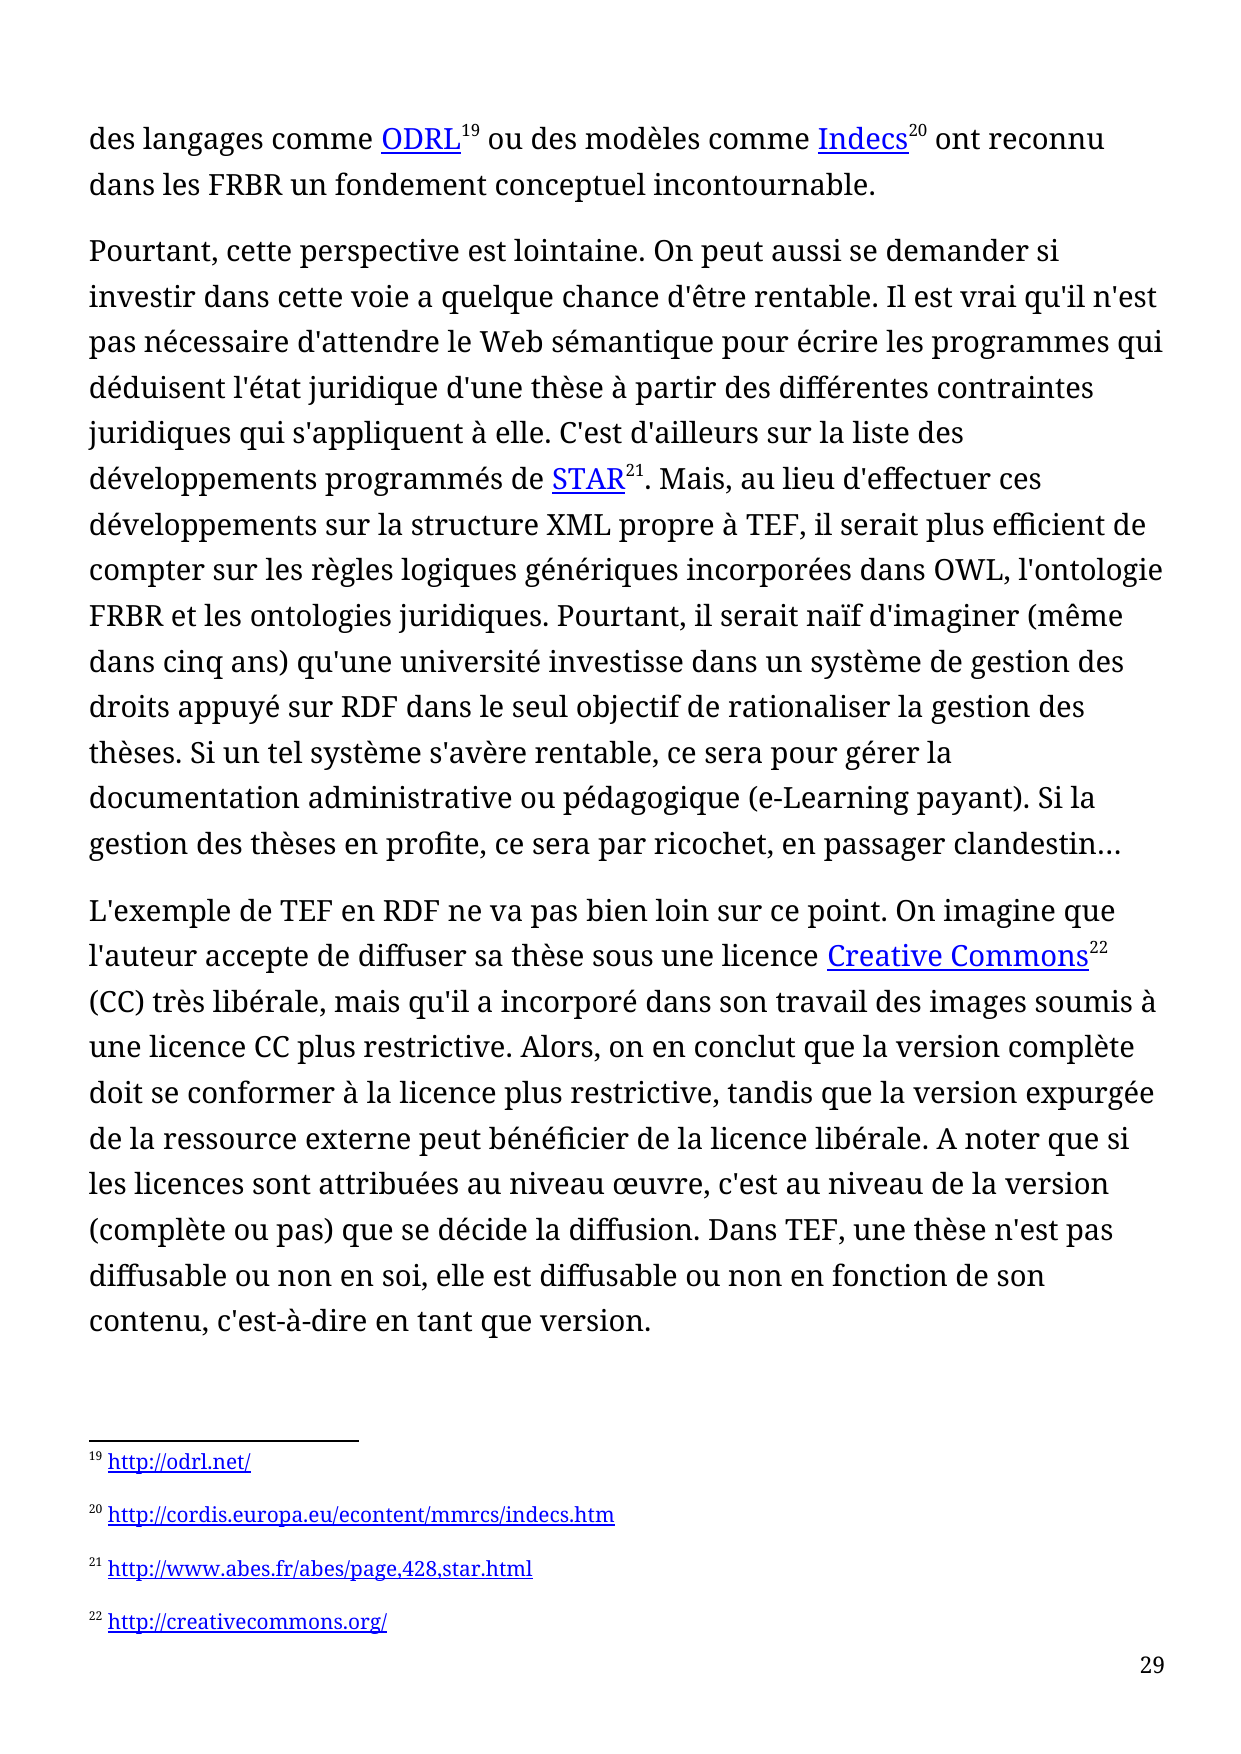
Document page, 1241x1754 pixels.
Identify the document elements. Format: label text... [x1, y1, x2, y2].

text http://creativecommons.org/ [89, 1607, 1165, 1636]
text http://www.abes.fr/abes/page,428,star.html [89, 1554, 1165, 1582]
text L'exemple de TEF en RDF ne va pas bien loin sur ce point. On imagine que l'auteur accepte de diffuser sa thèse sous une licence Creative Commons (CC) très libérale, mais qu'il a incorporé dans son travail des images soumis à une licence CC plus restrictive. Alors, on en conclut que la version complète doit se conformer à la licence plus restrictive, tandis que la version expurgée de la ressource externe peut bénéficier de la licence libérale. A noter que si les licences sont attribuées au niveau œuvre, c'est au niveau de la version (complète ou pas) que se décide la diffusion. Dans TEF, une thèse n'est pas diffusable ou non en soi, elle est diffusable ou non en fonction de son contenu, c'est-à-dire en tant que version. [89, 890, 1165, 1340]
text http://cordis.europa.eu/econtent/mmrcs/indecs.htm [89, 1500, 1165, 1529]
text http://odrl.net/ [89, 1447, 1165, 1475]
text des langages comme ODRL ou des modèles comme Indecs ont reconnu dans les FRBR un fondement conceptuel incontournable. [89, 118, 1165, 203]
text Pourtant, cette perspective est lointaine. On peut aussi se demander si investir dans cette voie a quelque chance d'être rentable. Il est vrai qu'il n'est pas nécessaire d'attendre le Web sémantique pour écrire les programmes qui déduisent l'état juridique d'une thèse à partir des différentes contraintes juridiques qui s'appliquent à elle. C'est d'ailleurs sur la liste des développements programmés de STAR. Mais, au lieu d'effectuer ces développements sur la structure XML propre à TEF, il serait plus efficient de compter sur les règles logiques génériques incorporées dans OWL, l'ontologie FRBR et les ontologies juridiques. Pourtant, il serait naïf d'imaginer (même dans cinq ans) qu'une université investisse dans un système de gestion des droits appuyé sur RDF dans le seul objectif de rationaliser la gestion des thèses. Si un tel système s'avère rentable, ce sera pour gérer la documentation administrative ou pédagogique (e-Learning payant). Si la gestion des thèses en profite, ce sera par ricochet, en passager clandestin… [89, 230, 1165, 863]
